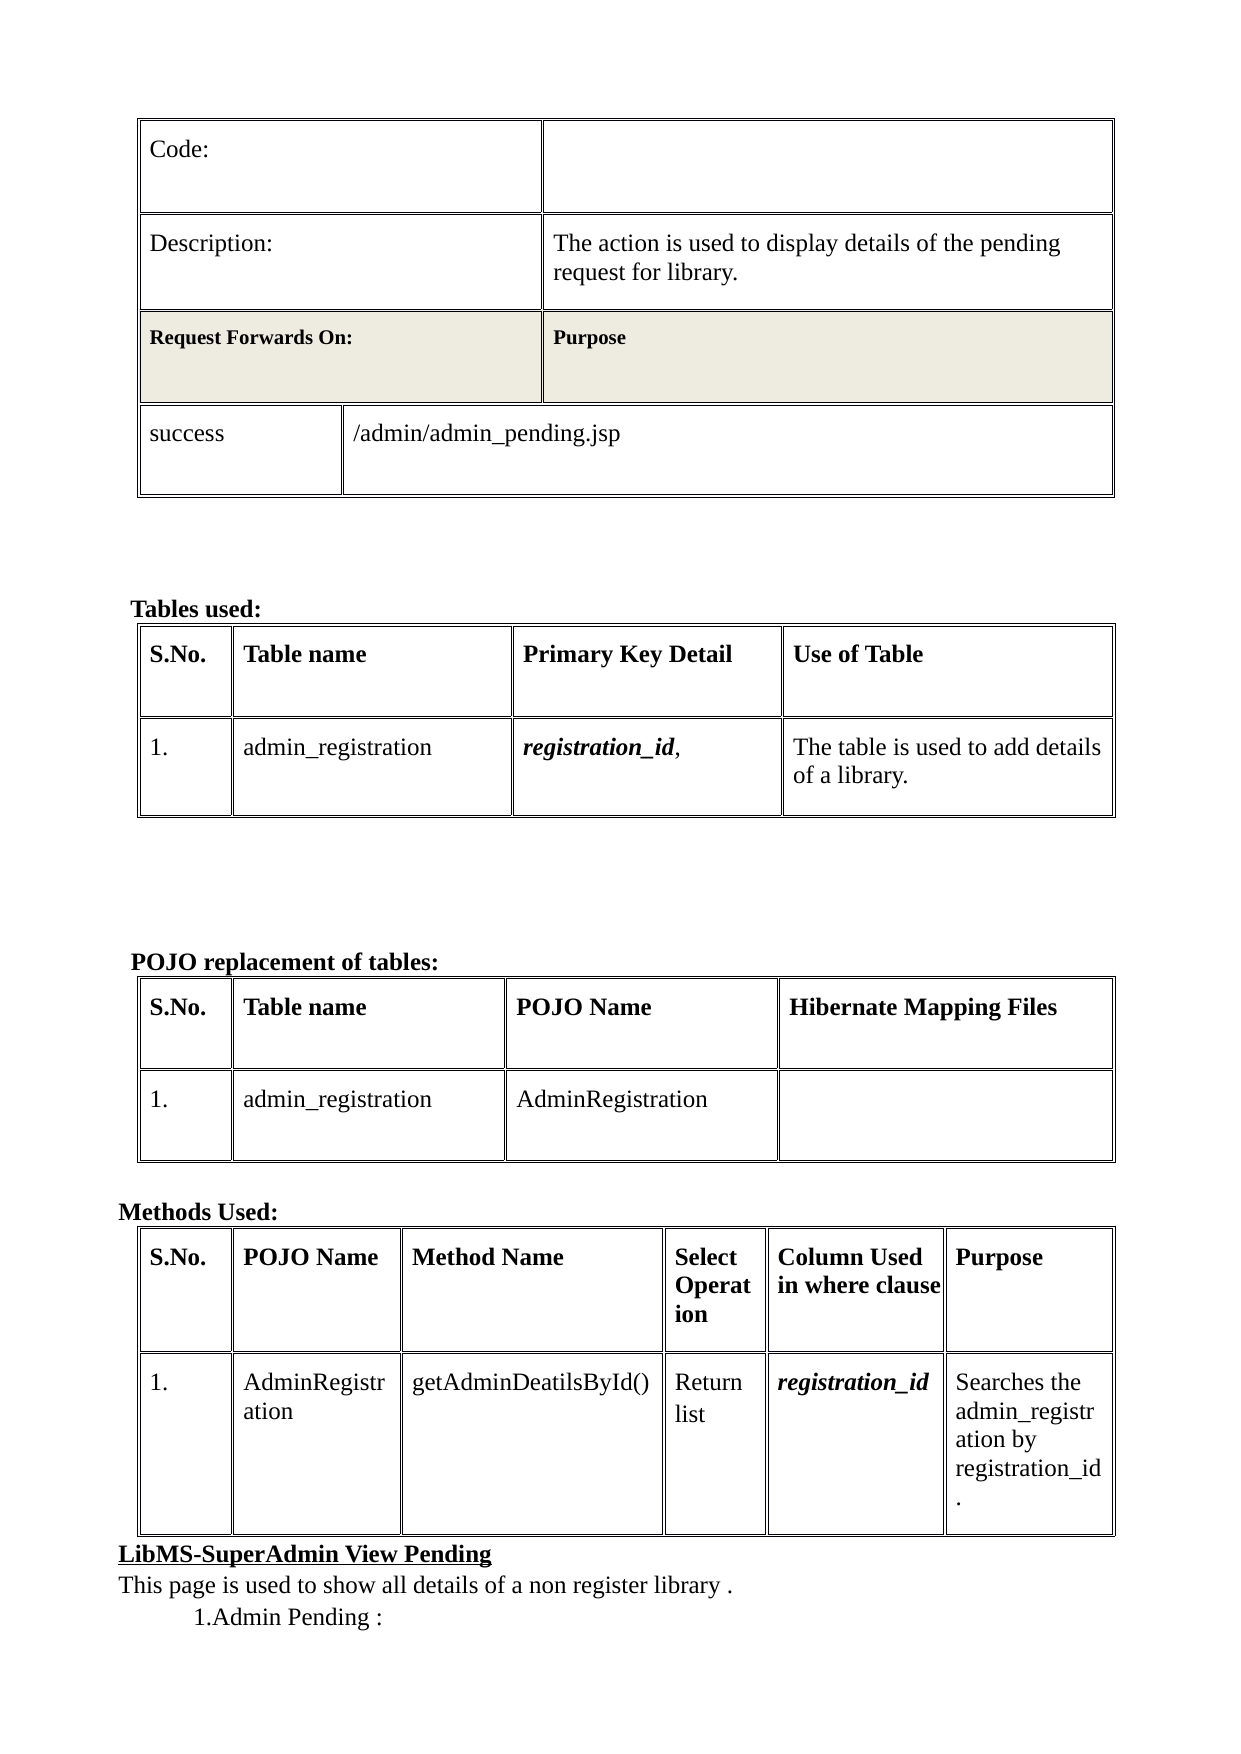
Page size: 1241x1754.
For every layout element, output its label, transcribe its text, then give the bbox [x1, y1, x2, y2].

table_header Column Used in where clause [769, 1229, 943, 1351]
table_header Table name [234, 627, 511, 716]
table_header S.No. [141, 627, 231, 716]
table_header Purpose [947, 1229, 1112, 1351]
table_header S.No. [141, 979, 231, 1068]
table_cell admin_registration [234, 719, 511, 815]
table_cell 1. [141, 1354, 231, 1534]
table_cell Request Forwards On: [141, 312, 541, 402]
table_cell The table is used to add details of a library. [784, 719, 1112, 815]
table_cell /admin/admin_pending.jsp [344, 406, 1112, 494]
table_header POJO Name [507, 979, 777, 1068]
table_cell registration_id, [514, 719, 781, 815]
table_cell Return list [666, 1354, 765, 1534]
table_header Select Operation [666, 1229, 765, 1351]
table_cell admin_registration [234, 1071, 504, 1160]
table_header Primary Key Detail [514, 627, 781, 716]
table_cell [780, 1071, 1112, 1160]
table_cell [544, 121, 1112, 212]
table_cell AdminRegistration [507, 1071, 777, 1160]
table_header POJO Name [234, 1229, 400, 1351]
text This page is used to show all details of a non register library . [118, 1571, 1122, 1599]
text Tables used: [118, 594, 1122, 623]
text POJO replacement of tables: [118, 947, 1122, 976]
table_cell Description: [141, 215, 541, 308]
table_header S.No. [141, 1229, 231, 1351]
table_cell 1. [141, 719, 231, 815]
table_cell success [141, 406, 341, 494]
table_cell AdminRegistration [234, 1354, 400, 1534]
table_header Table name [234, 979, 504, 1068]
text LibMS-SuperAdmin View Pending [118, 1539, 1122, 1568]
text 1.Admin Pending : [193, 1602, 1122, 1631]
table_cell 1. [141, 1071, 231, 1160]
table_cell The action is used to display details of the pending request for library. [544, 215, 1112, 308]
table_header Use of Table [784, 627, 1112, 716]
table_cell getAdminDeatilsById() [403, 1354, 662, 1534]
text Methods Used: [118, 1197, 1122, 1226]
table_header Hibernate Mapping Files [780, 979, 1112, 1068]
table_cell registration_id [769, 1354, 943, 1534]
table_header Method Name [403, 1229, 662, 1351]
table_cell Searches the admin_registration by registration_id . [947, 1354, 1112, 1534]
table_cell Code: [141, 121, 541, 212]
table_cell Purpose [544, 312, 1112, 402]
